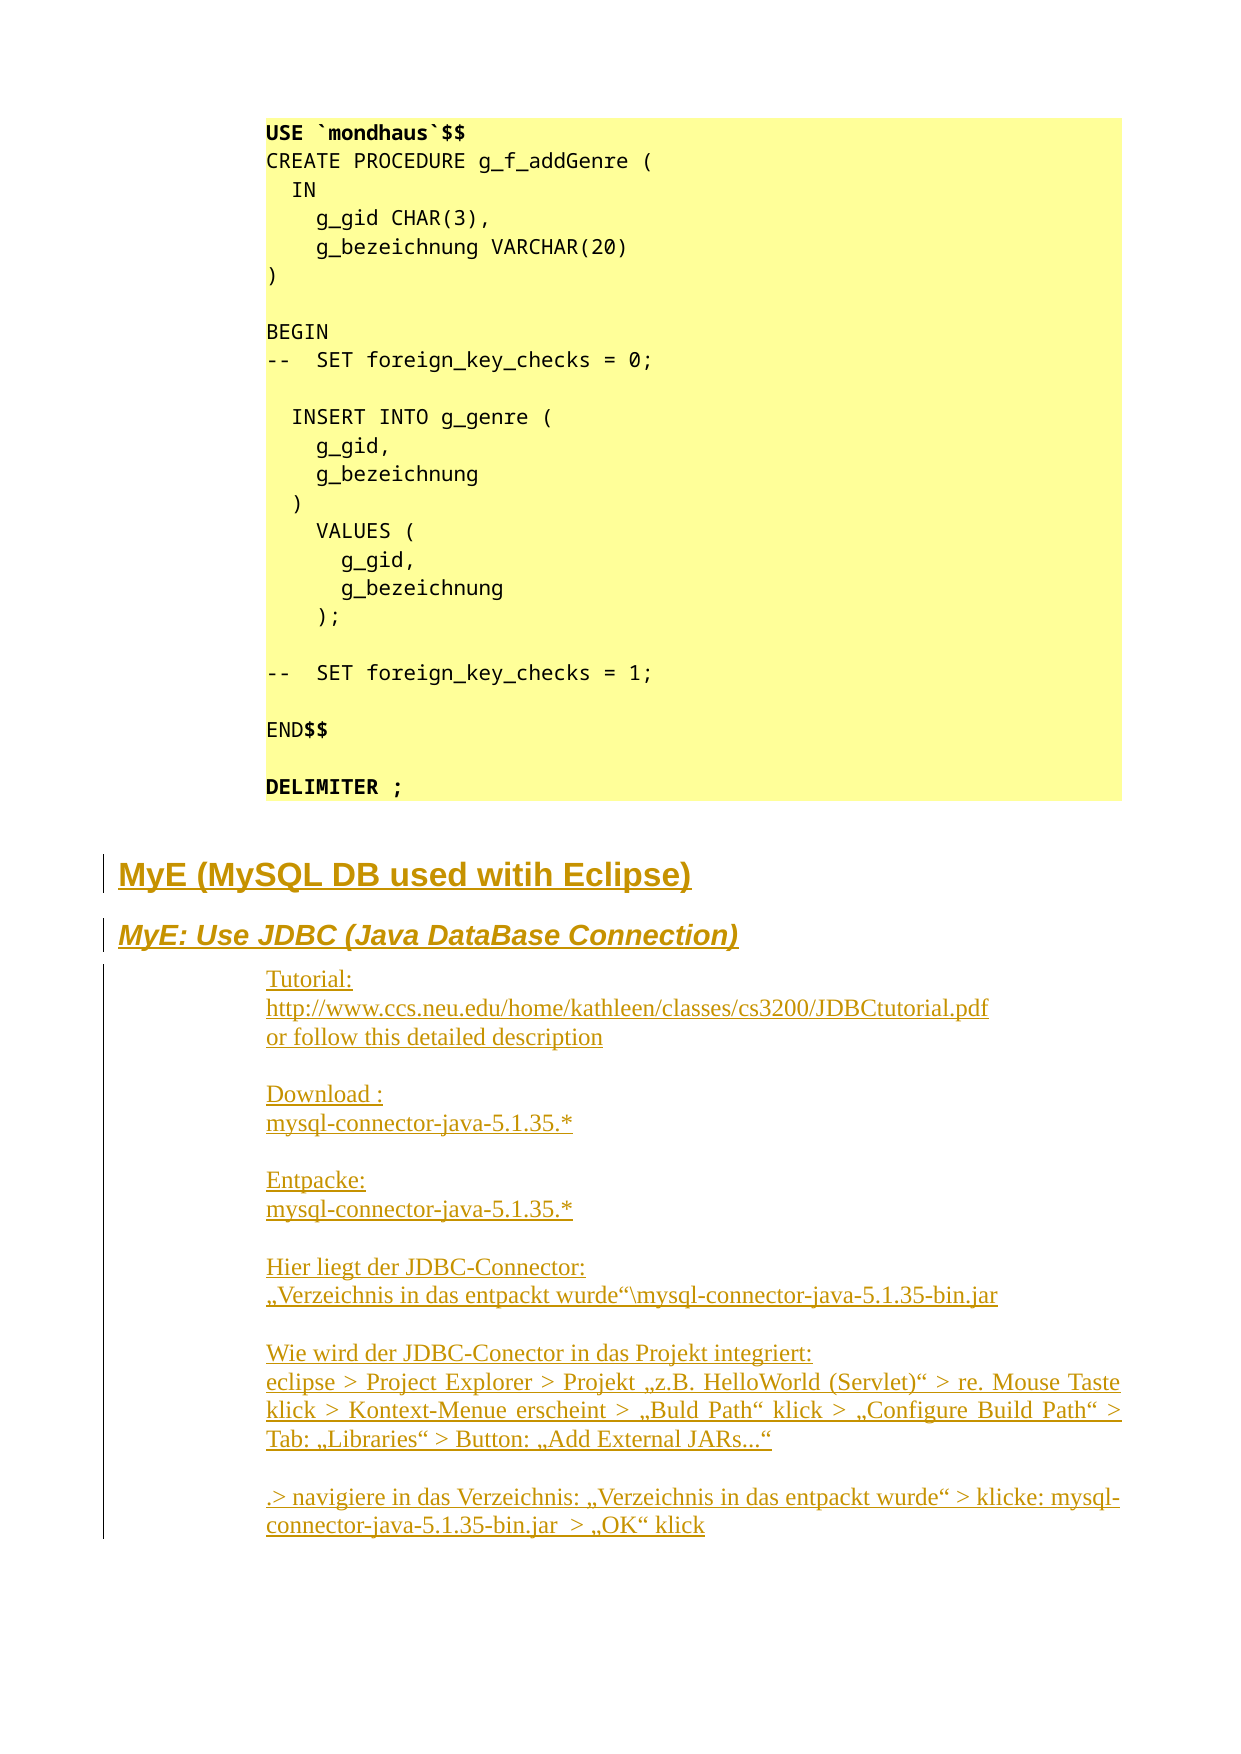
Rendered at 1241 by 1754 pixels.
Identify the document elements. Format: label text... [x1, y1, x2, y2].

text -- SET foreign_key_checks = 1; [266, 658, 1122, 687]
text mysql-connector-java-5.1.35.* [266, 1108, 1122, 1137]
text Download : [266, 1079, 1122, 1108]
text g_bezeichnung [266, 459, 1122, 488]
text IN [266, 175, 1122, 203]
text INSERT INTO g_genre ( [266, 402, 1122, 431]
subtitle MyE (MySQL DB used witih Eclipse) [118, 854, 1122, 893]
text END$$ [266, 715, 1122, 744]
text http://www.ccs.neu.edu/home/kathleen/classes/cs3200/JDBCtutorial.pdf [266, 993, 1122, 1022]
text ); [266, 602, 1122, 630]
text VALUES ( [266, 516, 1122, 545]
text Hier liegt der JDBC-Connector: [266, 1252, 1122, 1280]
text g_bezeichnung VARCHAR(20) [266, 232, 1122, 260]
text g_bezeichnung [266, 573, 1122, 602]
text ) [266, 260, 1122, 289]
text Entpacke: [266, 1165, 1122, 1194]
text Tutorial: [266, 964, 1122, 993]
text Tab: „Libraries“ > Button: „Add External JARs...“ [266, 1422, 1122, 1453]
subtitle MyE: Use JDBC (Java DataBase Connection) [118, 918, 1122, 952]
text mysql-connector-java-5.1.35.* [266, 1194, 1122, 1223]
text g_gid, [266, 545, 1122, 573]
text „Verzeichnis in das entpackt wurde“\mysql-connector-java-5.1.35-bin.jar [266, 1280, 1122, 1309]
text .> navigiere in das Verzeichnis: „Verzeichnis in das entpackt wurde“ > klicke: mysql-connector-java-5.1.35-bin.jar > „OK“ klick [266, 1482, 1122, 1539]
text BEGIN [266, 317, 1122, 346]
text USE `mondhaus`$$ [266, 118, 1122, 147]
text CREATE PROCEDURE g_f_addGenre ( [266, 147, 1122, 175]
text or follow this detailed description [266, 1022, 1122, 1050]
text Wie wird der JDBC-Conector in das Projekt integriert: [266, 1338, 1122, 1367]
text eclipse > Project Explorer > Projekt „z.B. HelloWorld (Servlet)“ > re. Mouse Taste klick > Kontext-Menue erscheint > „Buld Path“ klick > „Configure Build Path“ > [266, 1367, 1122, 1420]
text DELIMITER ; [266, 772, 1122, 801]
text -- SET foreign_key_checks = 0; [266, 346, 1122, 374]
text ) [266, 488, 1122, 516]
text g_gid CHAR(3), [266, 203, 1122, 232]
text g_gid, [266, 431, 1122, 459]
